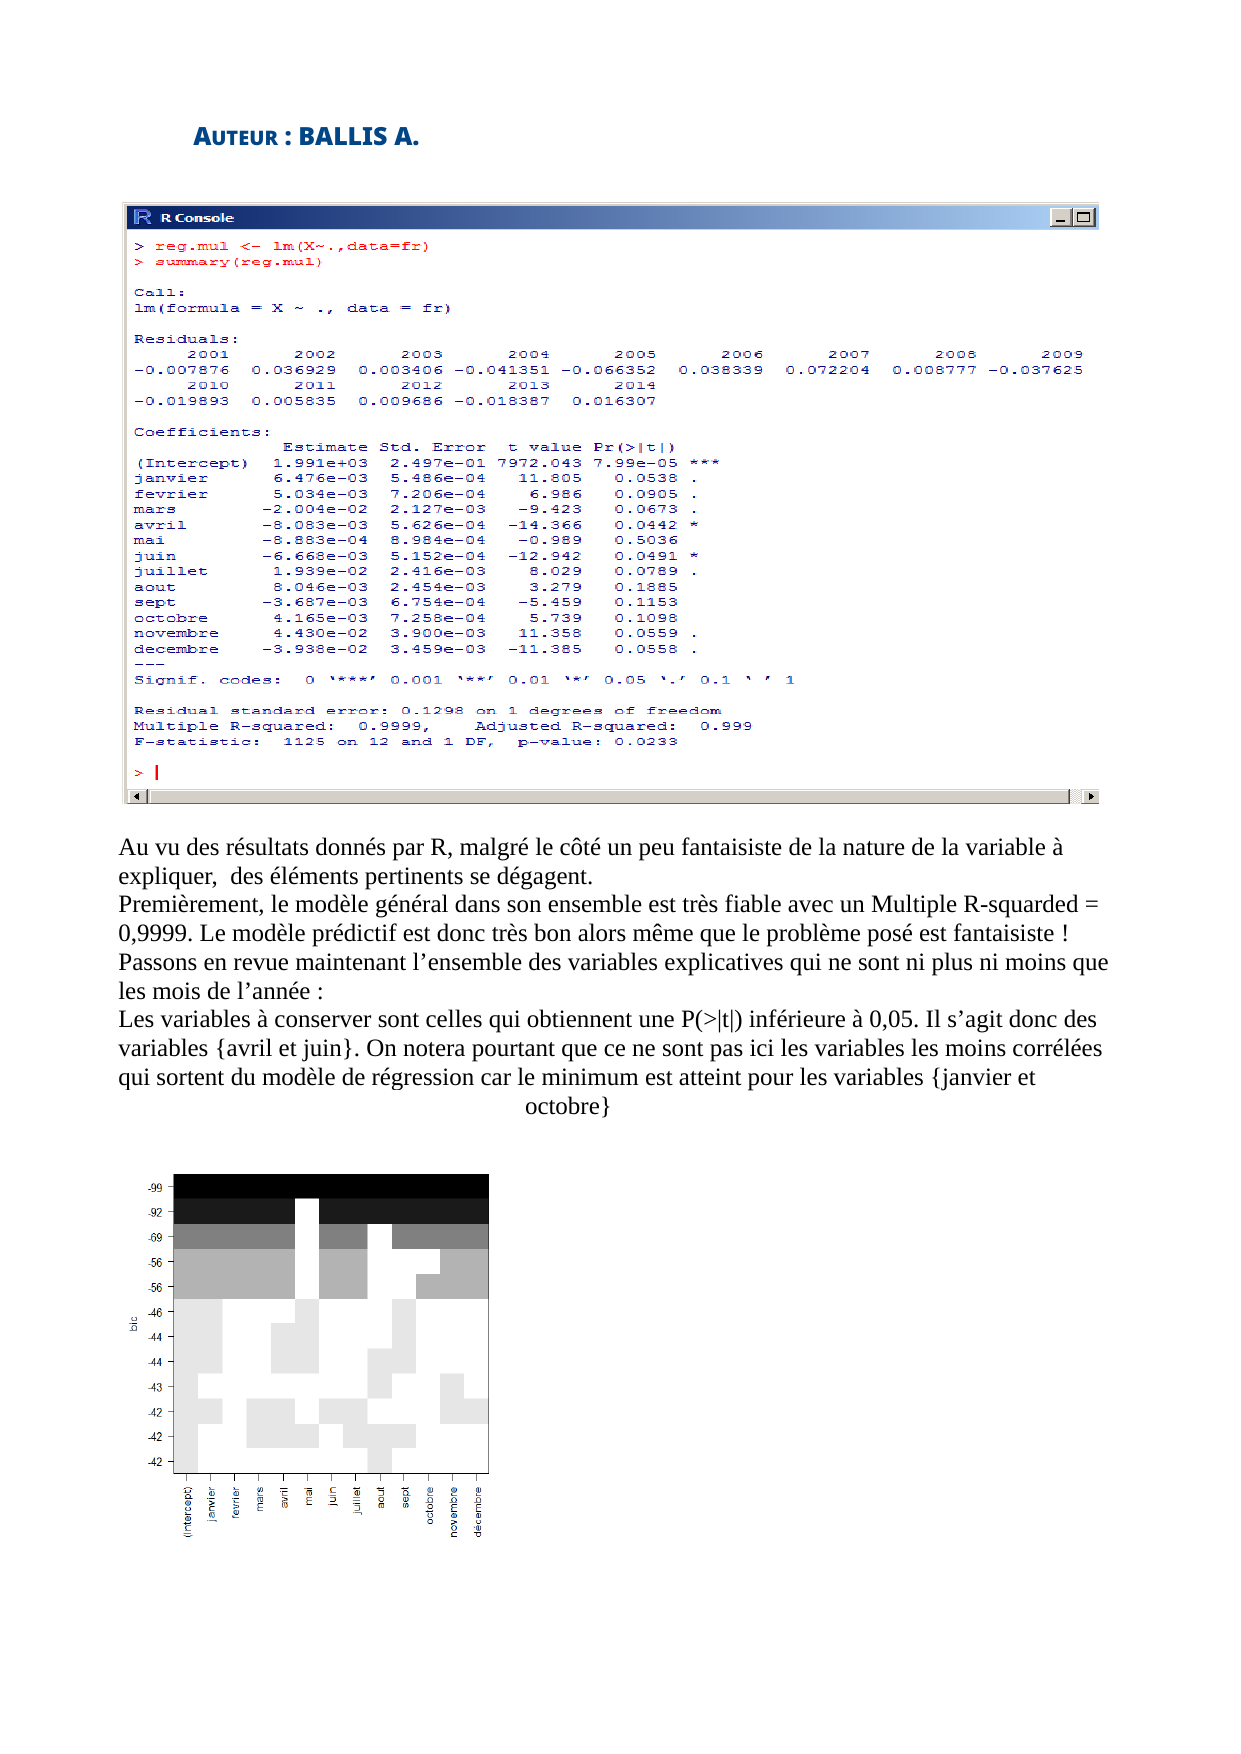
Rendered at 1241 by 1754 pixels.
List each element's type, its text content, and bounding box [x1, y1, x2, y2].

text Passons en revue maintenant l’ensemble des variables explicatives qui ne sont ni plus ni moins que les mois de l’année : [118, 947, 1123, 1004]
picture [122, 202, 1099, 804]
picture [115, 1090, 525, 1571]
text Les variables à conserver sont celles qui obtiennent une P(>|t|) inférieure à 0,05. Il s’agit donc des variables {avril et juin}. On notera pourtant que ce ne sont pas ici les variables les moins corrélées qui sortent du modèle de régression car le minimum est atteint pour les variables {janvier et octobre} [118, 1004, 1123, 1119]
text Premièrement, le modèle général dans son ensemble est très fiable avec un Multiple R-squarded = 0,9999. Le modèle prédictif est donc très bon alors même que le problème posé est fantaisiste ! [118, 889, 1123, 947]
text Au vu des résultats donnés par R, malgré le côté un peu fantaisiste de la nature de la variable à expliquer, des éléments pertinents se dégagent. [118, 832, 1123, 889]
